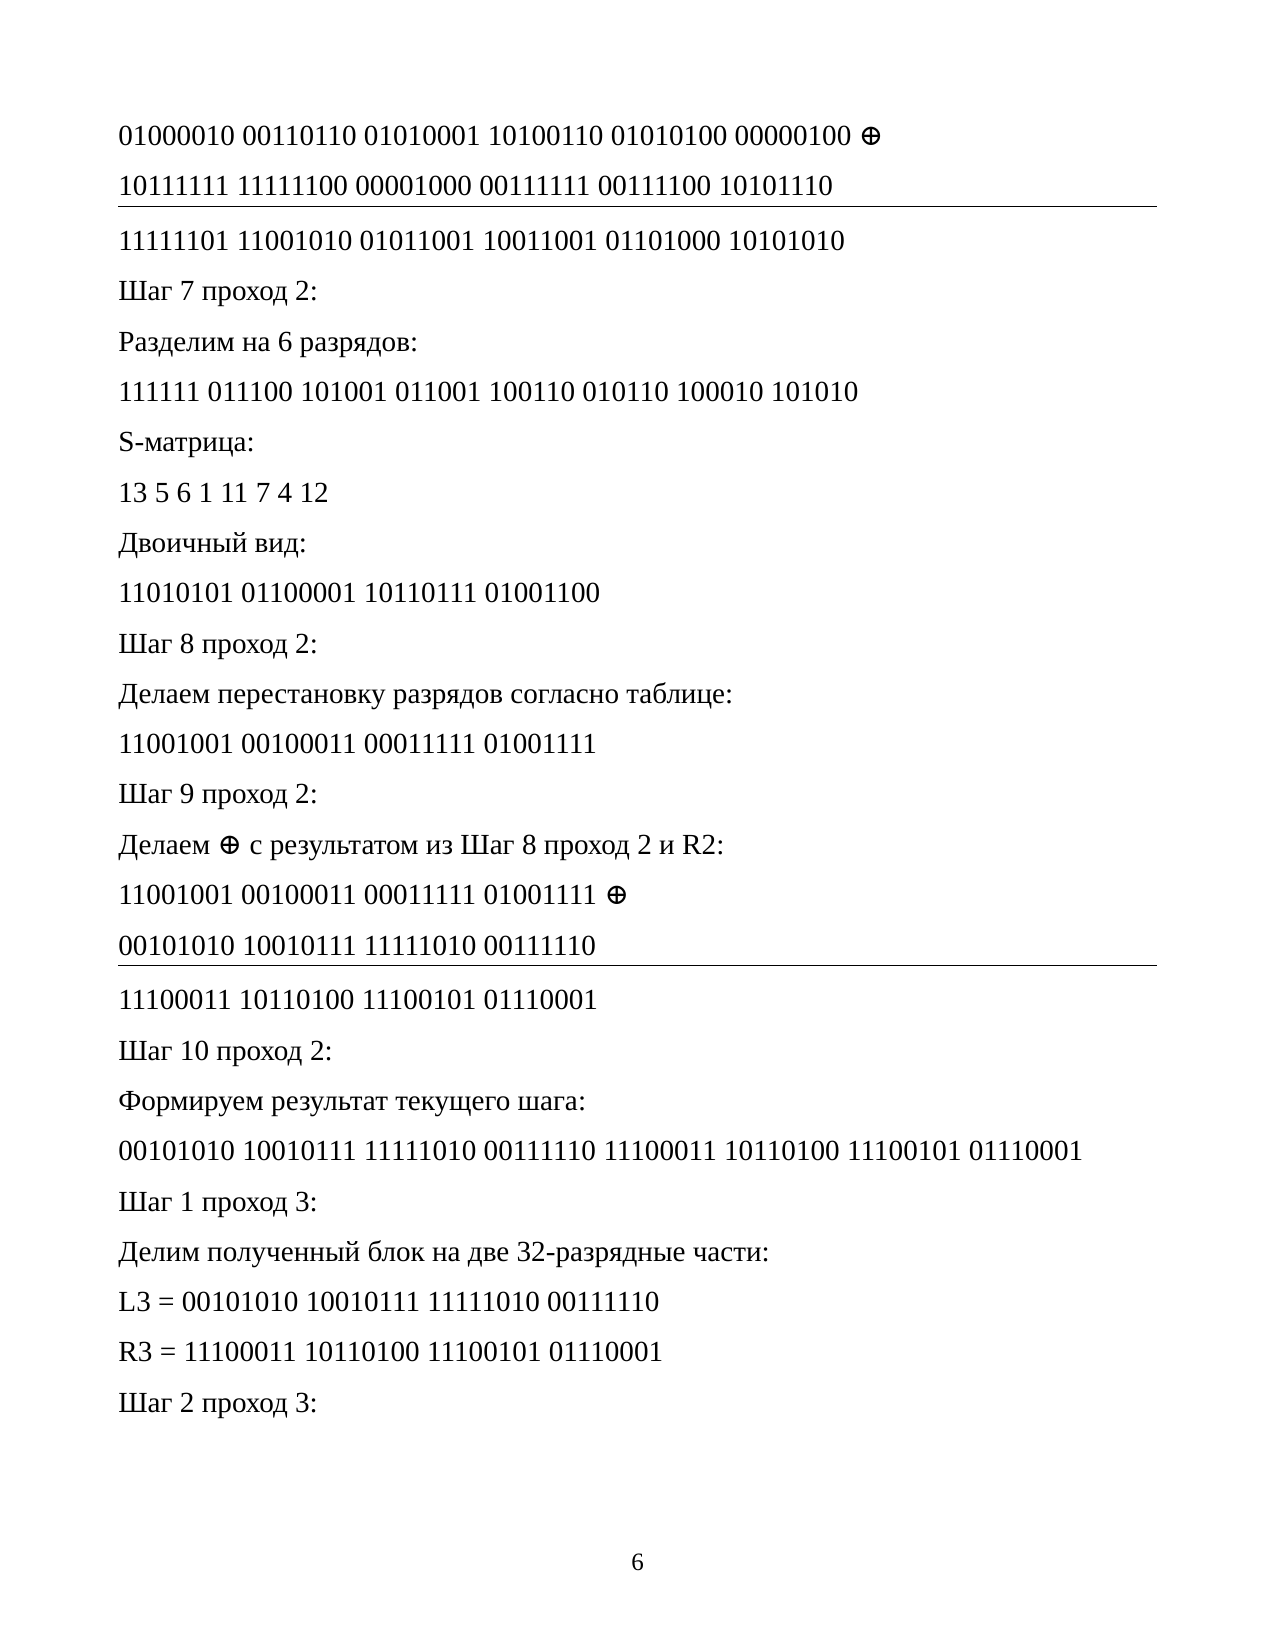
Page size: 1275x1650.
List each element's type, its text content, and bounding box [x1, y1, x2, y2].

text 00101010 10010111 11111010 00111110 [118, 928, 1157, 965]
text 01000010 00110110 01010001 10100110 01010100 00000100 ⊕ [118, 118, 1157, 152]
text R3 = 11100011 10110100 11100101 01110001 [118, 1334, 1157, 1368]
text Двоичный вид: [118, 525, 1157, 559]
text Шаг 1 проход 3: [118, 1184, 1157, 1217]
text Шаг 8 проход 2: [118, 626, 1157, 659]
text Формируем результат текущего шага: [118, 1083, 1157, 1117]
text 10111111 11111100 00001000 00111111 00111100 10101110 [118, 168, 1157, 206]
text Делим полученный блок на две 32-разрядные части: [118, 1234, 1157, 1267]
text 11100011 10110100 11100101 01110001 [118, 982, 1157, 1016]
text 111111 011100 101001 011001 100110 010110 100010 101010 [118, 374, 1157, 408]
text S-матрица: [118, 424, 1157, 458]
text 11010101 01100001 10110111 01001100 [118, 575, 1157, 609]
text Шаг 7 проход 2: [118, 273, 1157, 307]
text 11001001 00100011 00011111 01001111 ⊕ [118, 877, 1157, 911]
text 11111101 11001010 01011001 10011001 01101000 10101010 [118, 223, 1157, 257]
text Шаг 9 проход 2: [118, 777, 1157, 810]
text Делаем ⊕ с результатом из Шаг 8 проход 2 и R2: [118, 827, 1157, 861]
text Шаг 10 проход 2: [118, 1033, 1157, 1066]
text 11001001 00100011 00011111 01001111 [118, 726, 1157, 760]
text L3 = 00101010 10010111 11111010 00111110 [118, 1284, 1157, 1318]
text 13 5 6 1 11 7 4 12 [118, 475, 1157, 508]
text Разделим на 6 разрядов: [118, 324, 1157, 357]
text Делаем перестановку разрядов согласно таблице: [118, 676, 1157, 709]
text Шаг 2 проход 3: [118, 1385, 1157, 1418]
text 00101010 10010111 11111010 00111110 11100011 10110100 11100101 01110001 [118, 1133, 1157, 1167]
